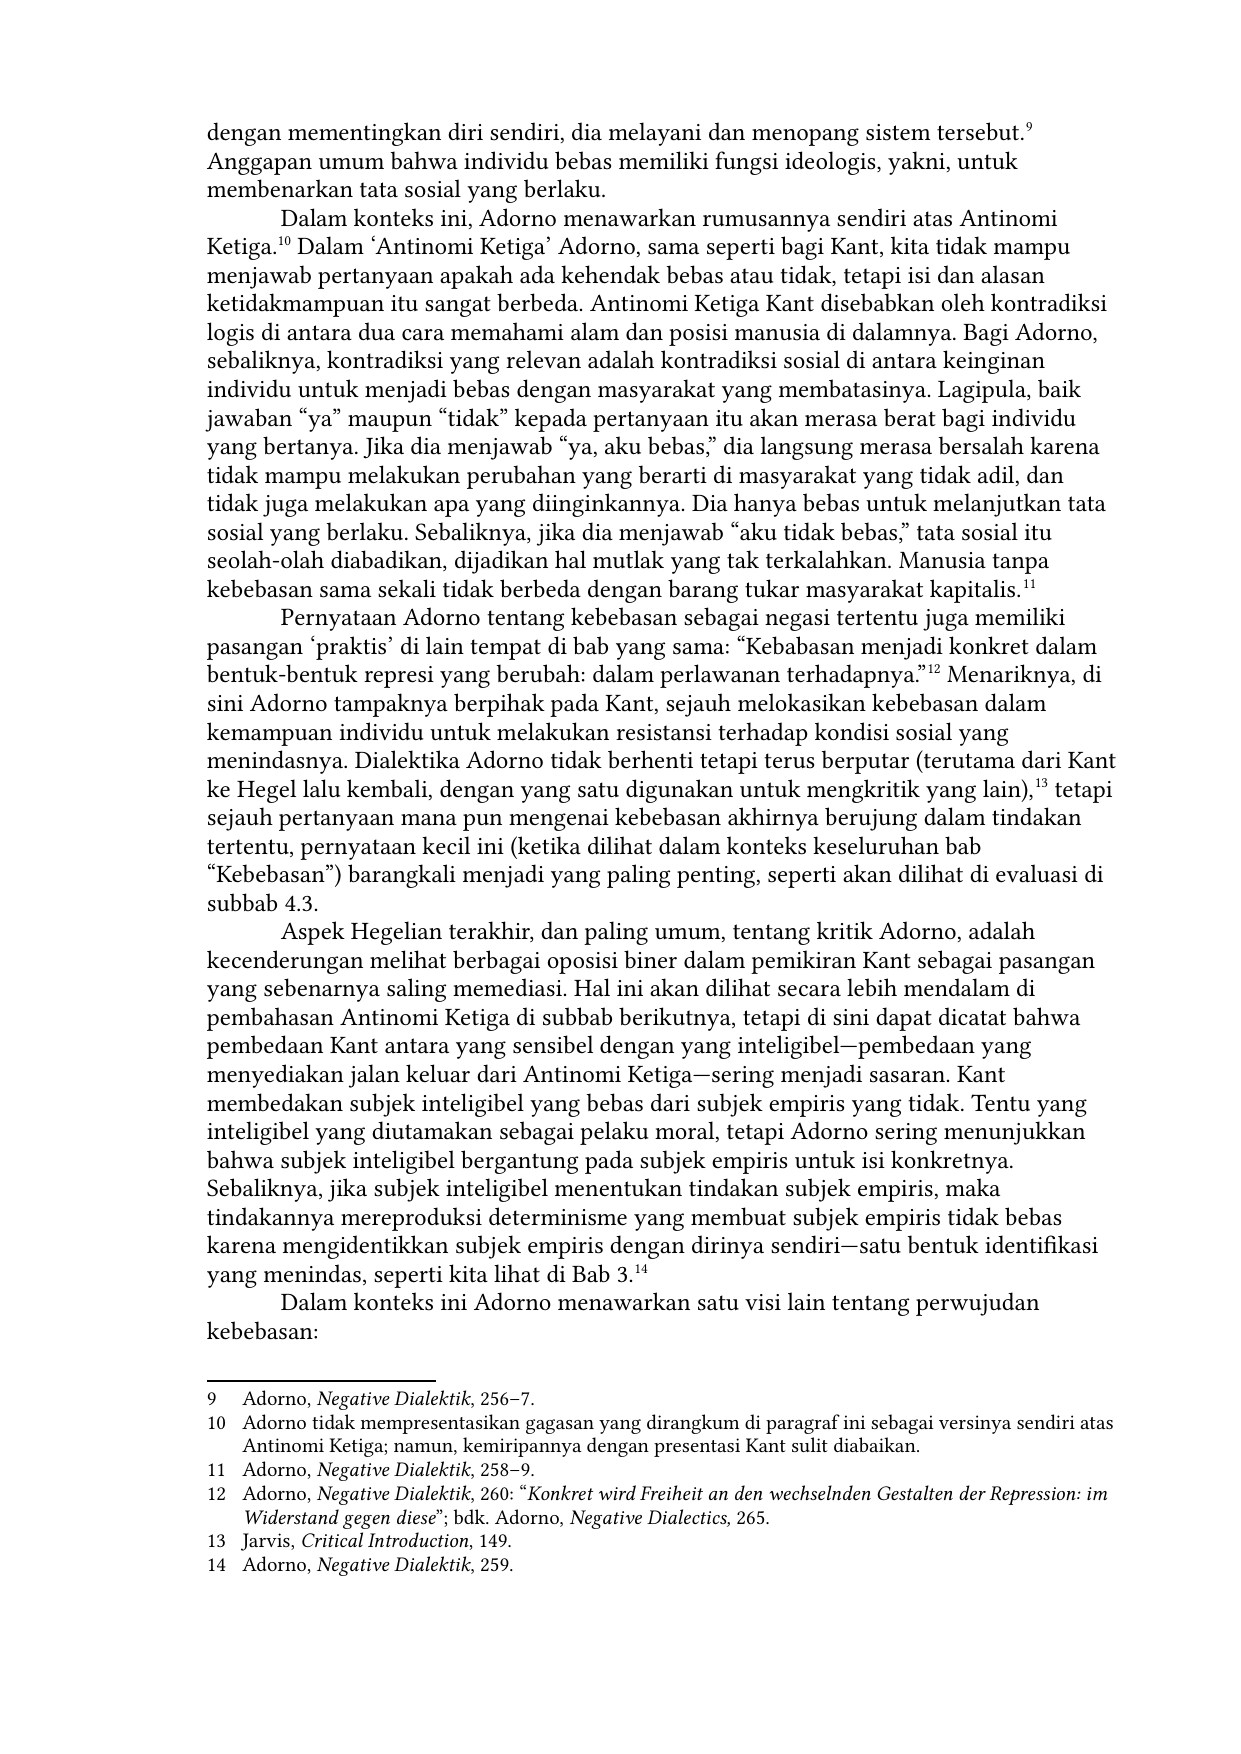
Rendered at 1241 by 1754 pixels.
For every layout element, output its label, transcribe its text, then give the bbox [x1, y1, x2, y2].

text Adorno, Negative Dialektik, 260: “Konkret wird Freiheit an den wechselnden Gestalten der Repression: im Widerstand gegen diese”; bdk. Adorno, Negative Dialectics, 265. [207, 1482, 1122, 1529]
text Pernyataan Adorno tentang kebebasan sebagai negasi tertentu juga memiliki pasangan ‘praktis’ di lain tempat di bab yang sama: “Kebabasan menjadi konkret dalam bentuk-bentuk represi yang berubah: dalam perlawanan terhadapnya.” Menariknya, di sini Adorno tampaknya berpihak pada Kant, sejauh melokasikan kebebasan dalam kemampuan individu untuk melakukan resistansi terhadap kondisi sosial yang menindasnya. Dialektika Adorno tidak berhenti tetapi terus berputar (terutama dari Kant ke Hegel lalu kembali, dengan yang satu digunakan untuk mengkritik yang lain), tetapi sejauh pertanyaan mana pun mengenai kebebasan akhirnya berujung dalam tindakan tertentu, pernyataan kecil ini (ketika dilihat dalam konteks keseluruhan bab “Kebebasan”) barangkali menjadi yang paling penting, seperti akan dilihat di evaluasi di subbab 4.3. [207, 603, 1122, 917]
text Adorno, Negative Dialektik, 258–9. [207, 1458, 1122, 1482]
text Jarvis, Critical Introduction, 149. [207, 1529, 1122, 1553]
text Adorno, Negative Dialektik, 259. [207, 1553, 1122, 1577]
text Adorno, Negative Dialektik, 256–7. [207, 1387, 1122, 1411]
text Adorno tidak mempresentasikan gagasan yang dirangkum di paragraf ini sebagai versinya sendiri atas Antinomi Ketiga; namun, kemiripannya dengan presentasi Kant sulit diabaikan. [207, 1411, 1122, 1458]
text dengan mementingkan diri sendiri, dia melayani dan menopang sistem tersebut. Anggapan umum bahwa individu bebas memiliki fungsi ideologis, yakni, untuk membenarkan tata sosial yang berlaku. Dalam konteks ini, Adorno menawarkan rumusannya sendiri atas Antinomi Ketiga. Dalam ‘Antinomi Ketiga’ Adorno, sama seperti bagi Kant, kita tidak mampu menjawab pertanyaan apakah ada kehendak bebas atau tidak, tetapi isi dan alasan ketidakmampuan itu sangat berbeda. Antinomi Ketiga Kant disebabkan oleh kontradiksi logis di antara dua cara memahami alam dan posisi manusia di dalamnya. Bagi Adorno, sebaliknya, kontradiksi yang relevan adalah kontradiksi sosial di antara keinginan individu untuk menjadi bebas dengan masyarakat yang membatasinya. Lagipula, baik jawaban “ya” maupun “tidak” kepada pertanyaan itu akan merasa berat bagi individu yang bertanya. Jika dia menjawab “ya, aku bebas,” dia langsung merasa bersalah karena tidak mampu melakukan perubahan yang berarti di masyarakat yang tidak adil, dan tidak juga melakukan apa yang diinginkannya. Dia hanya bebas untuk melanjutkan tata sosial yang berlaku. Sebaliknya, jika dia menjawab “aku tidak bebas,” tata sosial itu seolah-olah diabadikan, dijadikan hal mutlak yang tak terkalahkan. Manusia tanpa kebebasan sama sekali tidak berbeda dengan barang tukar masyarakat kapitalis. [207, 118, 1122, 603]
text Aspek Hegelian terakhir, dan paling umum, tentang kritik Adorno, adalah kecenderungan melihat berbagai oposisi biner dalam pemikiran Kant sebagai pasangan yang sebenarnya saling memediasi. Hal ini akan dilihat secara lebih mendalam di pembahasan Antinomi Ketiga di subbab berikutnya, tetapi di sini dapat dicatat bahwa pembedaan Kant antara yang sensibel dengan yang inteligibel—pembedaan yang menyediakan jalan keluar dari Antinomi Ketiga—sering menjadi sasaran. Kant membedakan subjek inteligibel yang bebas dari subjek empiris yang tidak. Tentu yang inteligibel yang diutamakan sebagai pelaku moral, tetapi Adorno sering menunjukkan bahwa subjek inteligibel bergantung pada subjek empiris untuk isi konkretnya. Sebaliknya, jika subjek inteligibel menentukan tindakan subjek empiris, maka tindakannya mereproduksi determinisme yang membuat subjek empiris tidak bebas karena mengidentikkan subjek empiris dengan dirinya sendiri—satu bentuk identifikasi yang menindas, seperti kita lihat di Bab 3. [207, 917, 1122, 1288]
text Dalam konteks ini Adorno menawarkan satu visi lain tentang perwujudan kebebasan: [207, 1288, 1122, 1345]
